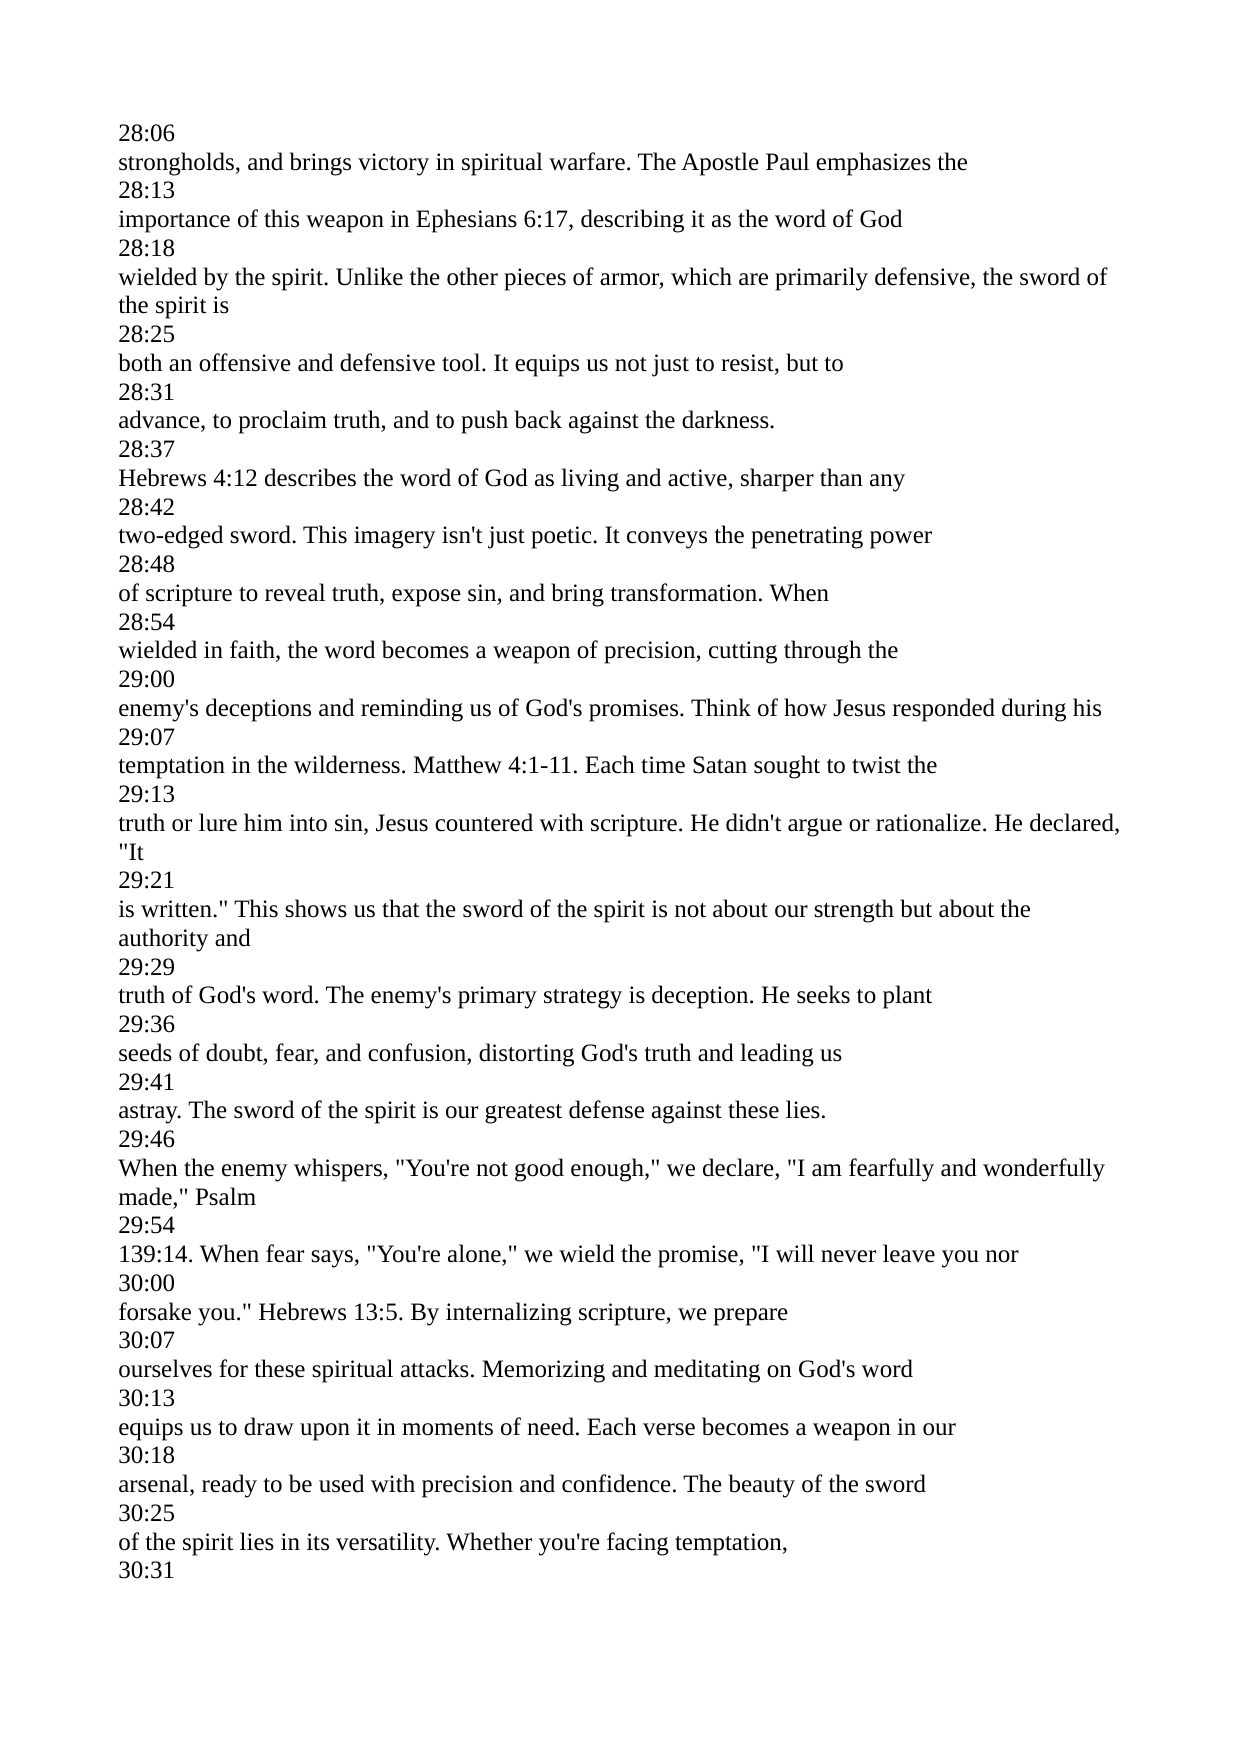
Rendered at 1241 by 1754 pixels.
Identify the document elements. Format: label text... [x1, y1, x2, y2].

text 29:41 [118, 1067, 1122, 1096]
text wielded in faith, the word becomes a weapon of precision, cutting through the [118, 636, 1122, 664]
text truth of God's word. The enemy's primary strategy is deception. He seeks to plant [118, 981, 1122, 1009]
text 29:54 [118, 1211, 1122, 1239]
text equips us to draw upon it in moments of need. Each verse becomes a weapon in our [118, 1412, 1122, 1441]
text 29:46 [118, 1124, 1122, 1153]
text 29:07 [118, 722, 1122, 751]
text 29:00 [118, 664, 1122, 693]
text 30:25 [118, 1498, 1122, 1527]
text is written." This shows us that the sword of the spirit is not about our strength but about the authority and [118, 894, 1122, 952]
text forsake you." Hebrews 13:5. By internalizing scripture, we prepare [118, 1297, 1122, 1326]
text 30:00 [118, 1268, 1122, 1297]
text seeds of doubt, fear, and confusion, distorting God's truth and leading us [118, 1038, 1122, 1067]
text 29:36 [118, 1009, 1122, 1038]
text wielded by the spirit. Unlike the other pieces of armor, which are primarily defensive, the sword of the spirit is [118, 262, 1122, 319]
text temptation in the wilderness. Matthew 4:1-11. Each time Satan sought to twist the [118, 751, 1122, 779]
text 29:29 [118, 952, 1122, 981]
text two-edged sword. This imagery isn't just poetic. It conveys the penetrating power [118, 521, 1122, 549]
text 29:13 [118, 779, 1122, 808]
text When the enemy whispers, "You're not good enough," we declare, "I am fearfully and wonderfully made," Psalm [118, 1153, 1122, 1211]
text 28:13 [118, 176, 1122, 204]
text 30:07 [118, 1326, 1122, 1354]
text 30:13 [118, 1383, 1122, 1412]
text 28:25 [118, 319, 1122, 348]
text of scripture to reveal truth, expose sin, and bring transformation. When [118, 578, 1122, 607]
text 28:54 [118, 607, 1122, 636]
text strongholds, and brings victory in spiritual warfare. The Apostle Paul emphasizes the [118, 147, 1122, 176]
text advance, to proclaim truth, and to push back against the darkness. [118, 406, 1122, 434]
text 28:31 [118, 377, 1122, 406]
text 28:37 [118, 434, 1122, 463]
text 30:31 [118, 1556, 1122, 1584]
text truth or lure him into sin, Jesus countered with scripture. He didn't argue or rationalize. He declared, "It [118, 808, 1122, 866]
text 28:06 [118, 118, 1122, 147]
text 139:14. When fear says, "You're alone," we wield the promise, "I will never leave you nor [118, 1239, 1122, 1268]
text both an offensive and defensive tool. It equips us not just to resist, but to [118, 348, 1122, 377]
text astray. The sword of the spirit is our greatest defense against these lies. [118, 1096, 1122, 1124]
text enemy's deceptions and reminding us of God's promises. Think of how Jesus responded during his [118, 693, 1122, 722]
text Hebrews 4:12 describes the word of God as living and active, sharper than any [118, 463, 1122, 492]
text importance of this weapon in Ephesians 6:17, describing it as the word of God [118, 204, 1122, 233]
text 28:48 [118, 549, 1122, 578]
text of the spirit lies in its versatility. Whether you're facing temptation, [118, 1527, 1122, 1556]
text 28:42 [118, 492, 1122, 521]
text 29:21 [118, 866, 1122, 894]
text 28:18 [118, 233, 1122, 262]
text arsenal, ready to be used with precision and confidence. The beauty of the sword [118, 1469, 1122, 1498]
text 30:18 [118, 1441, 1122, 1469]
text ourselves for these spiritual attacks. Memorizing and meditating on God's word [118, 1354, 1122, 1383]
